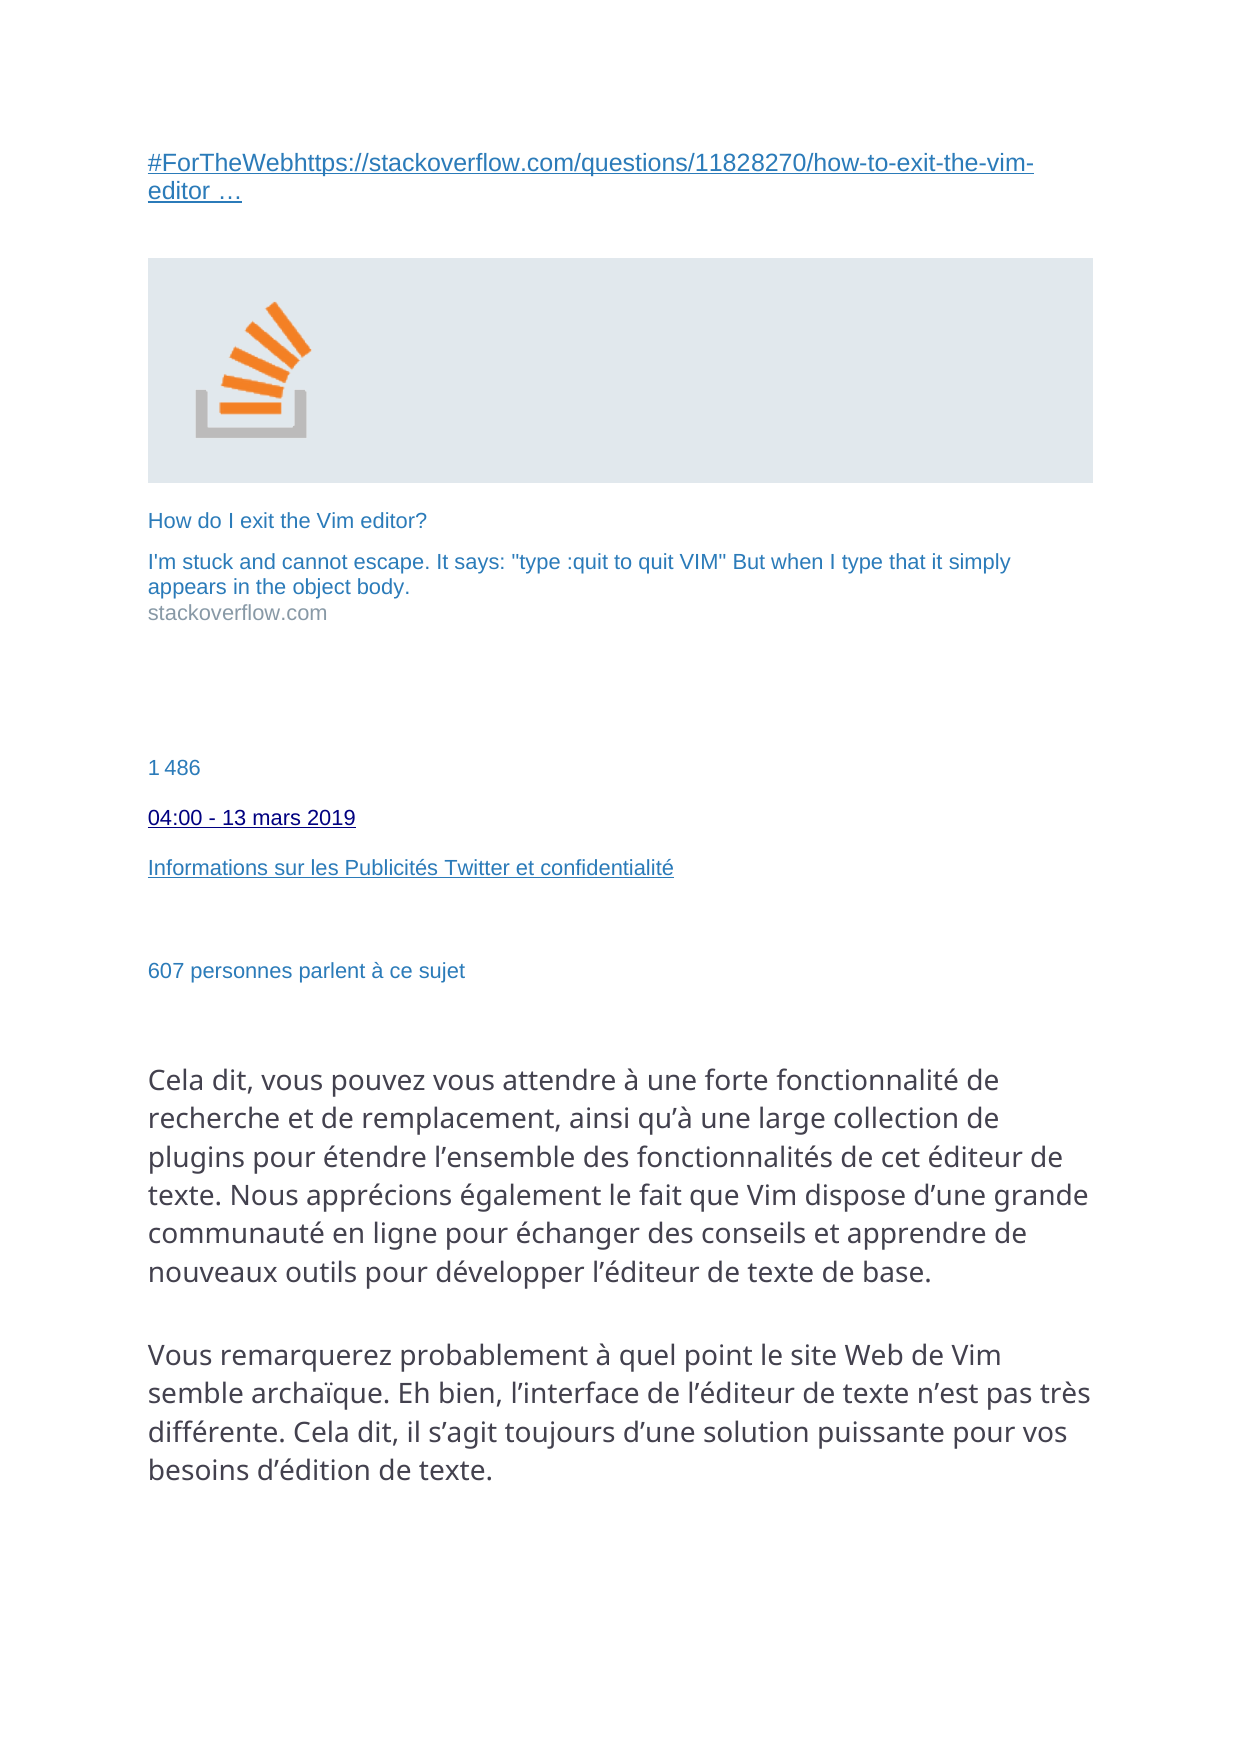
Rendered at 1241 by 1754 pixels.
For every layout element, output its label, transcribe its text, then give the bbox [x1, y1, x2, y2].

text Informations sur les Publicités Twitter et confidentialité [148, 855, 1093, 880]
text I'm stuck and cannot escape. It says: "type :quit to quit VIM" But when I type that it simply appears in the object body. [148, 549, 1093, 599]
text #ForTheWebhttps://stackoverflow.com/questions/11828270/how-to-exit-the-vim-editor … [148, 148, 1093, 205]
text stackoverflow.com [148, 599, 1093, 624]
text Cela dit, vous pouvez vous attendre à une forte fonctionnalité de recherche et de remplacement, ainsi qu’à une large collection de plugins pour étendre l’ensemble des fonctionnalités de cet éditeur de texte. Nous apprécions également le fait que Vim dispose d’une grande communauté en ligne pour échanger des conseils et apprendre de nouveaux outils pour développer l’éditeur de texte de base. [148, 1060, 1093, 1290]
text 1 486 [148, 755, 1093, 780]
subtitle How do I exit the Vim editor? [148, 508, 1093, 533]
text 04:00 - 13 mars 2019 [148, 805, 1093, 830]
text 607 personnes parlent à ce sujet [148, 958, 1093, 983]
text Vous remarquerez probablement à quel point le site Web de Vim semble archaïque. Eh bien, l’interface de l’éditeur de texte n’est pas très différente. Cela dit, il s’agit toujours d’une solution puissante pour vos besoins d’édition de texte. [148, 1335, 1093, 1489]
